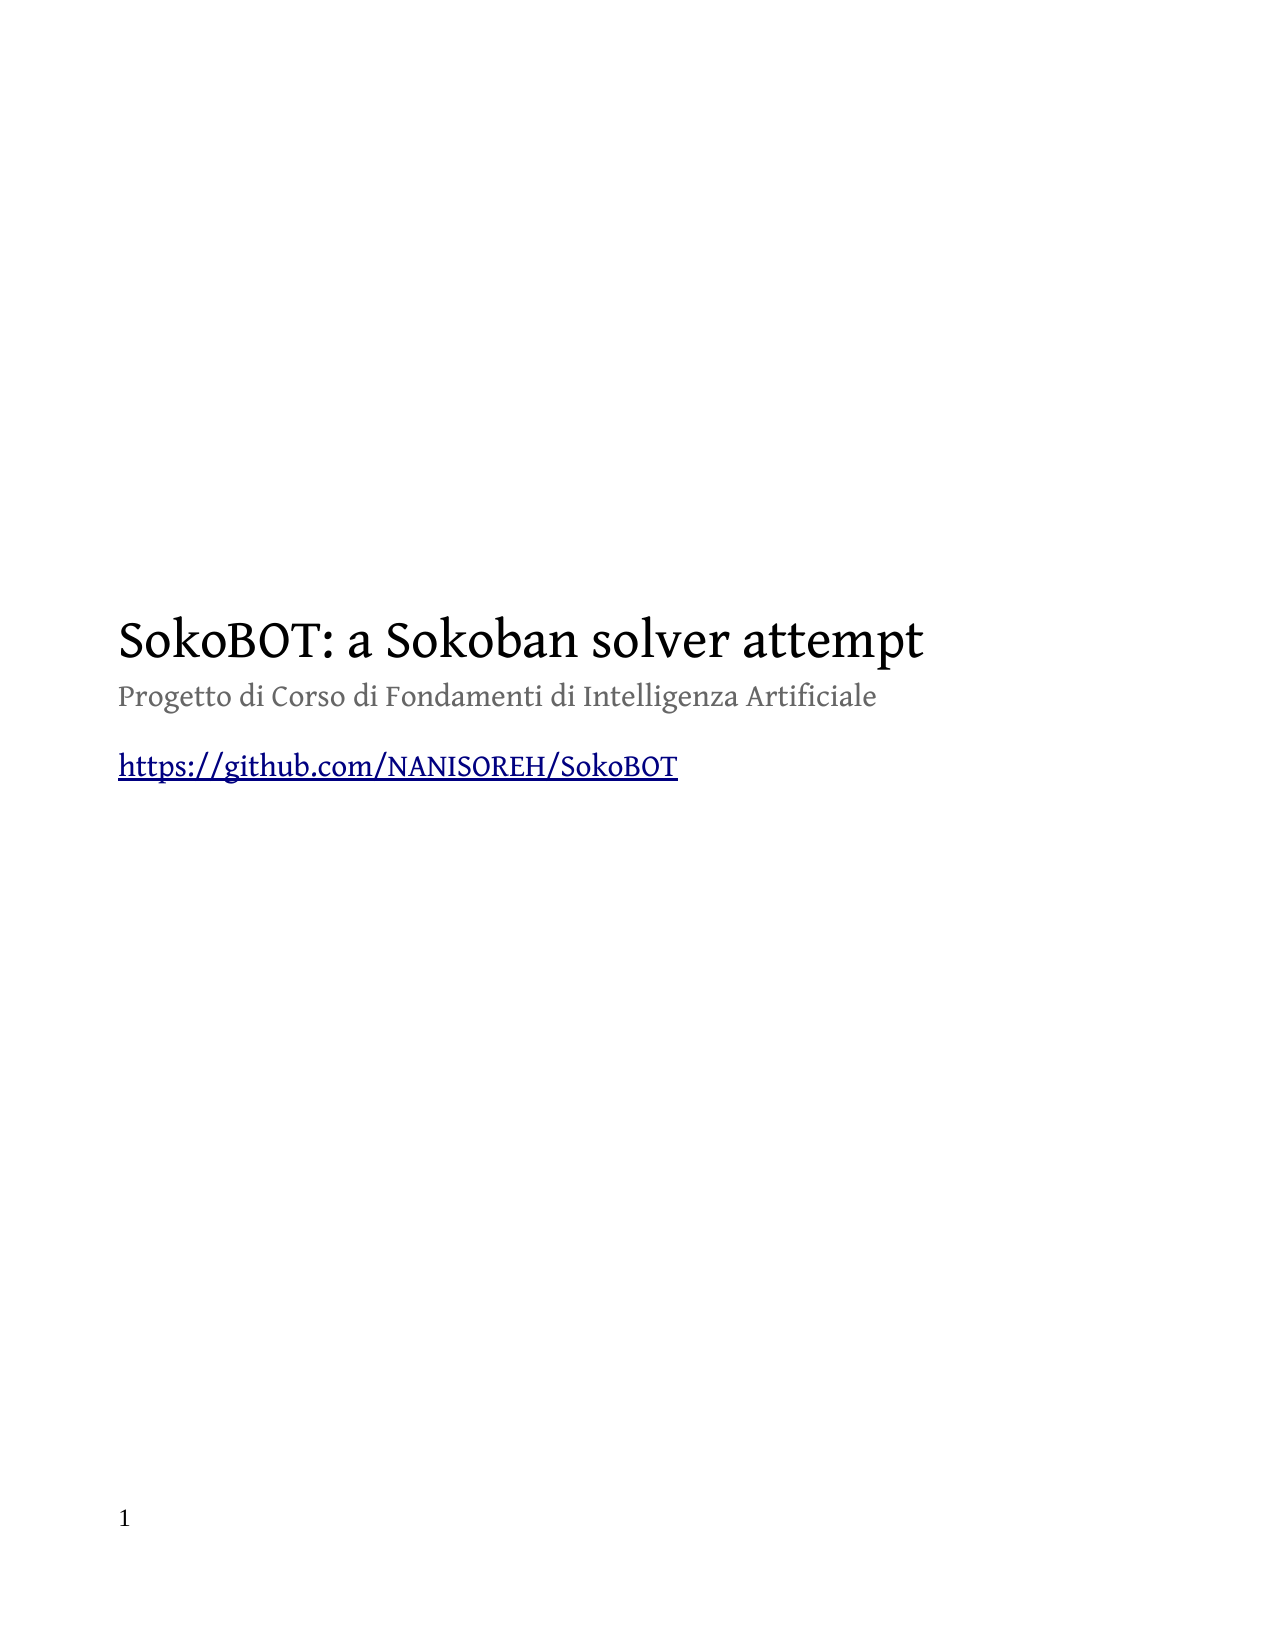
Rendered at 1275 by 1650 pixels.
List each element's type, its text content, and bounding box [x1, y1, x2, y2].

subtitle https://github.com/NANISOREH/SokoBOT [118, 749, 1157, 785]
title SokoBOT: a Sokoban solver attempt [118, 610, 1157, 673]
subtitle Progetto di Corso di Fondamenti di Intelligenza Artificiale [118, 679, 1157, 715]
